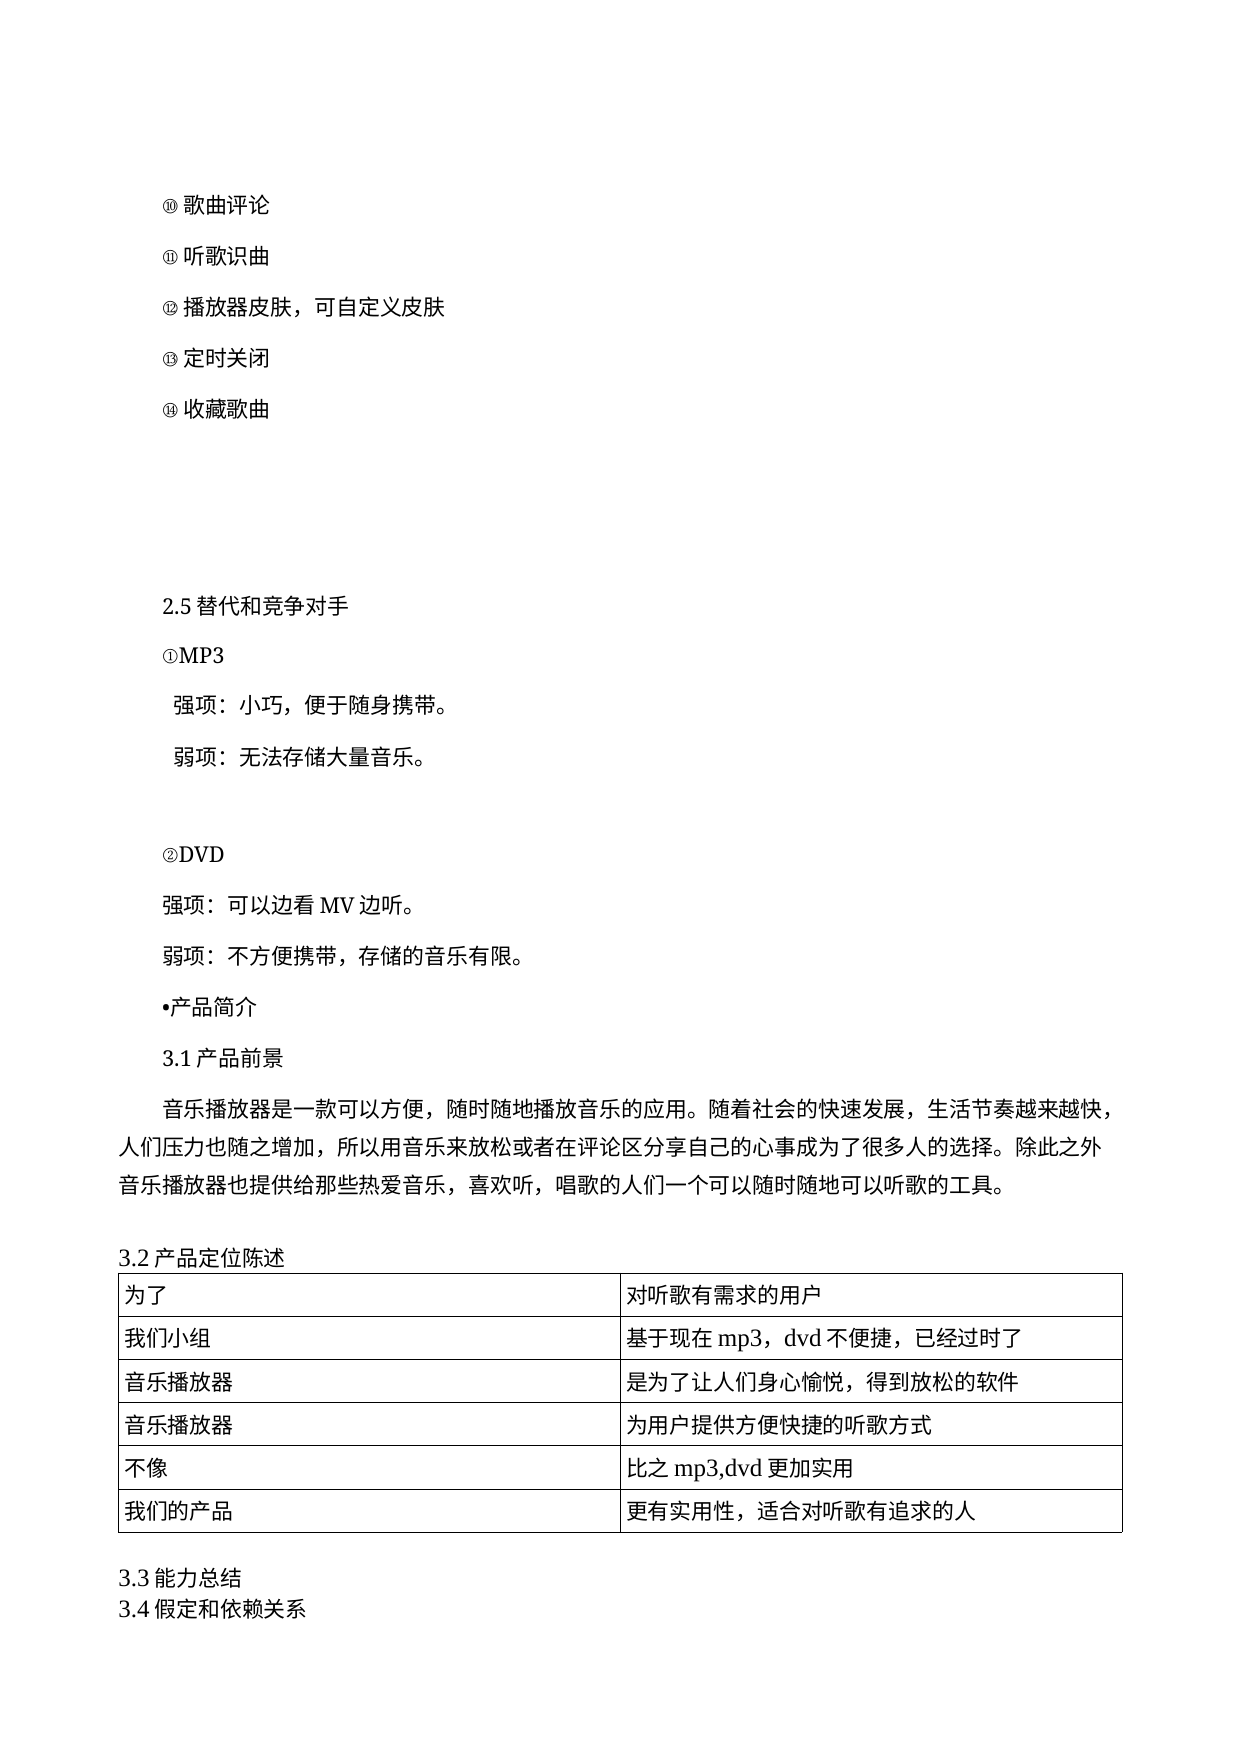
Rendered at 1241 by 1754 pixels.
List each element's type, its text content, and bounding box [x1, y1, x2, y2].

text ⑪听歌识曲 [118, 239, 1122, 270]
text 2.5替代和竞争对手 [118, 589, 1122, 621]
text ⑫播放器皮肤，可自定义皮肤 [118, 290, 1122, 321]
text 音乐播放器是一款可以方便，随时随地播放音乐的应用。随着社会的快速发展，生活节奏越来越快，人们压力也随之增加，所以用音乐来放松或者在评论区分享自己的心事成为了很多人的选择。除此之外音乐播放器也提供给那些热爱音乐，喜欢听，唱歌的人们一个可以随时随地可以听歌的工具。 [118, 1092, 1122, 1199]
table_cell 音乐播放器 [119, 1403, 620, 1445]
table_cell 比之mp3,dvd更加实用 [621, 1446, 1122, 1488]
text 强项：小巧，便于随身携带。 [118, 688, 1122, 720]
text 3.4假定和依赖关系 [118, 1592, 1122, 1624]
table_header 对听歌有需求的用户 [621, 1274, 1122, 1316]
text ⑩歌曲评论 [118, 188, 1122, 219]
table_cell 我们小组 [119, 1317, 620, 1359]
table_cell 基于现在mp3，dvd不便捷，已经过时了 [621, 1317, 1122, 1359]
table_cell 音乐播放器 [119, 1360, 620, 1402]
text 强项：可以边看MV边听。 [118, 888, 1122, 919]
table_cell 为用户提供方便快捷的听歌方式 [621, 1403, 1122, 1445]
table_cell 我们的产品 [119, 1490, 620, 1532]
text 3.1产品前景 [118, 1041, 1122, 1072]
text ②DVD [118, 839, 1122, 869]
table_cell 不像 [119, 1446, 620, 1488]
text 弱项：无法存储大量音乐。 [118, 739, 1122, 771]
text ⑭收藏歌曲 [118, 392, 1122, 423]
table_header 为了 [119, 1274, 620, 1316]
text 弱项：不方便携带，存储的音乐有限。 [118, 939, 1122, 971]
text ⑬定时关闭 [118, 341, 1122, 372]
text •产品简介 [118, 990, 1122, 1021]
text ①MP3 [118, 640, 1122, 669]
text 3.3能力总结 [118, 1561, 1122, 1592]
table_cell 是为了让人们身心愉悦，得到放松的软件 [621, 1360, 1122, 1402]
text 3.2产品定位陈述 [118, 1241, 1122, 1272]
table_cell 更有实用性，适合对听歌有追求的人 [621, 1490, 1122, 1532]
